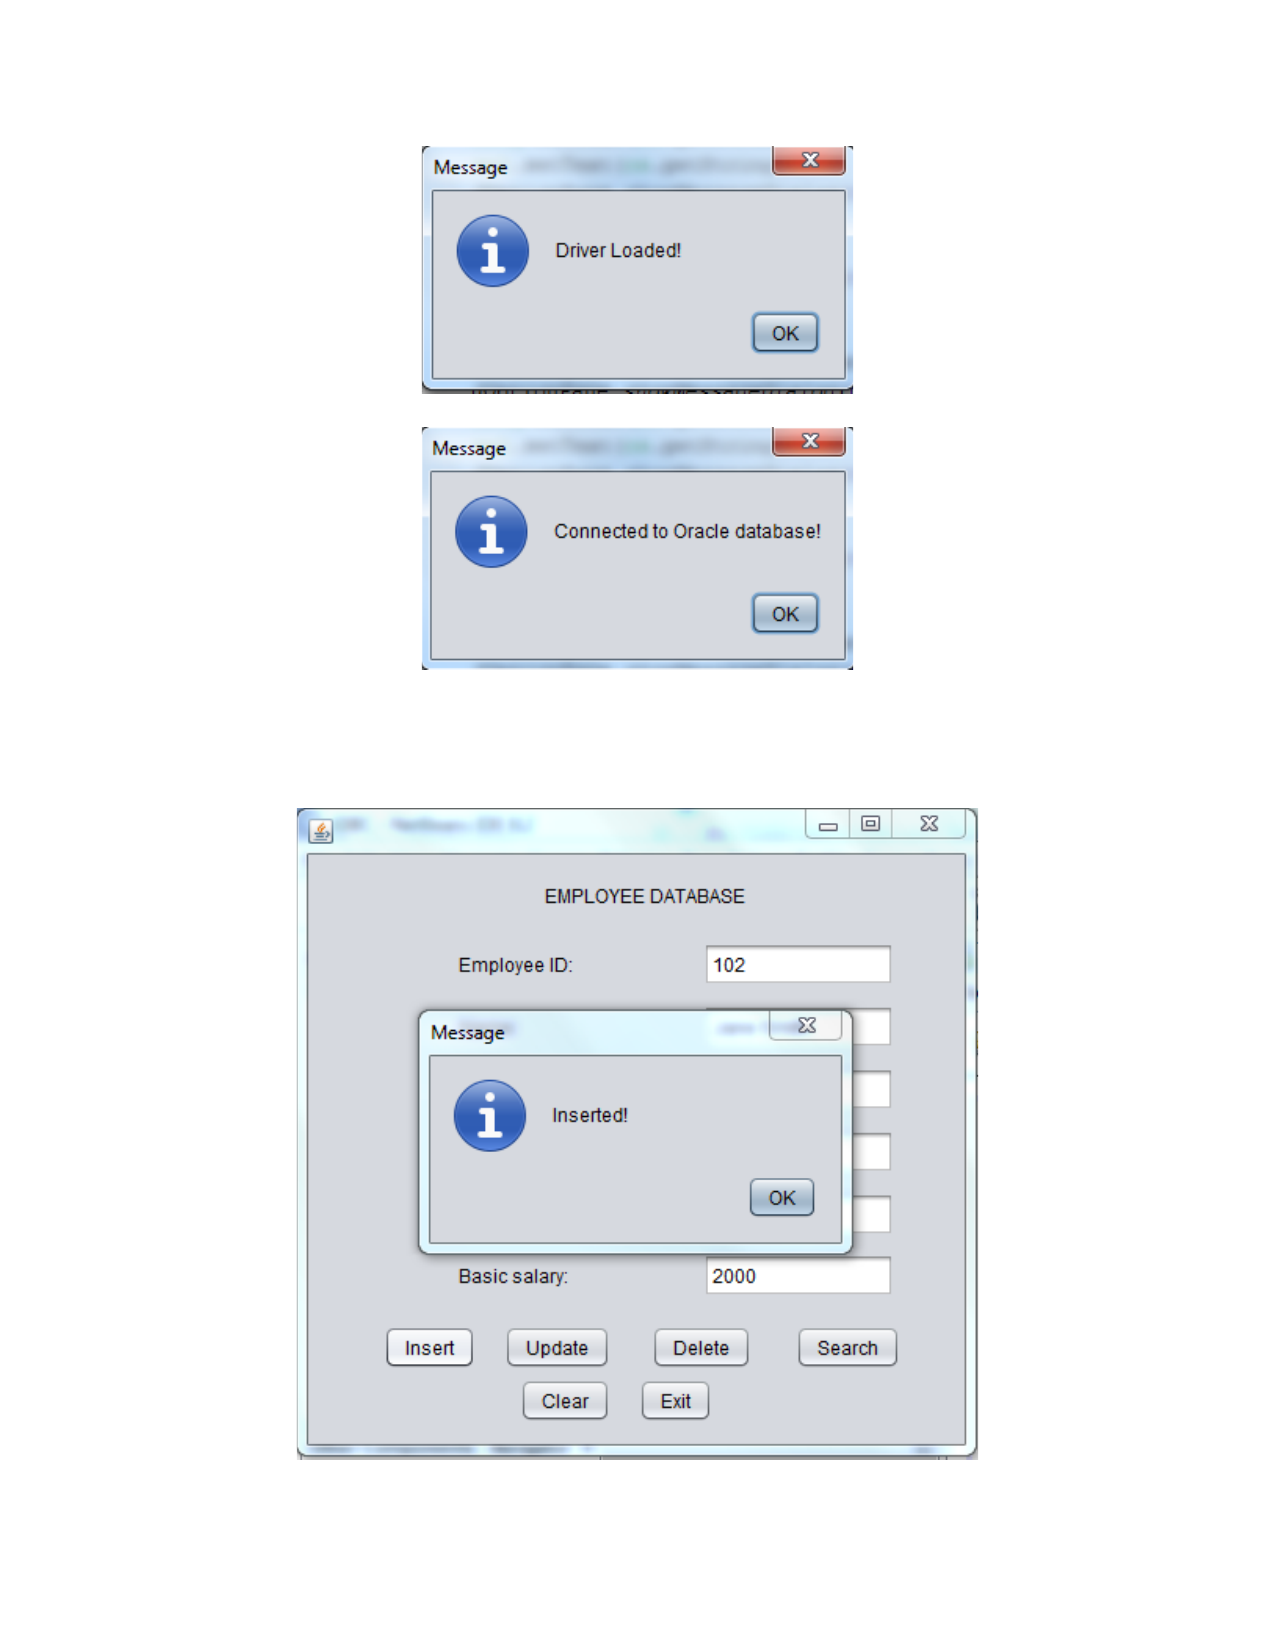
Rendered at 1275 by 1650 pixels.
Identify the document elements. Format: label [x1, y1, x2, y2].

picture [421, 146, 854, 394]
picture [421, 427, 854, 670]
picture [296, 808, 979, 1460]
